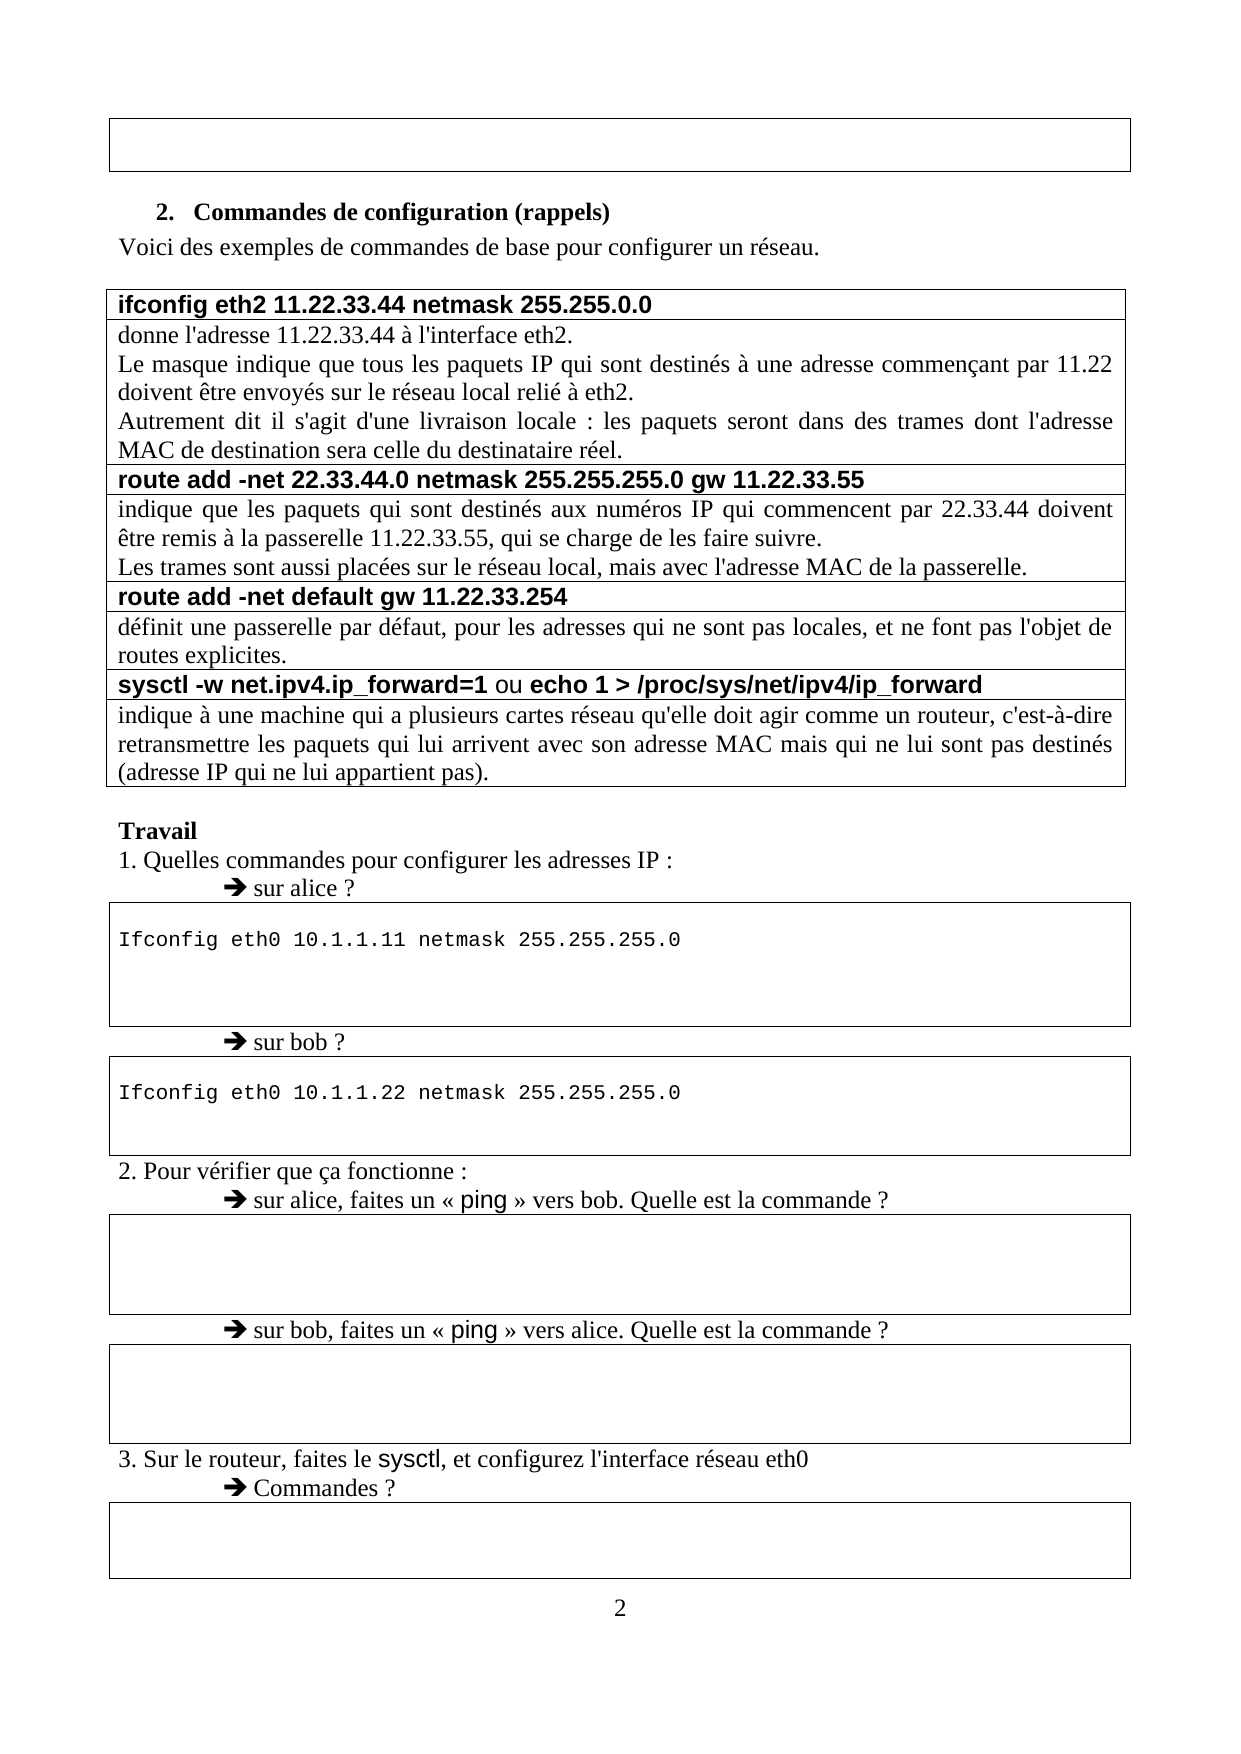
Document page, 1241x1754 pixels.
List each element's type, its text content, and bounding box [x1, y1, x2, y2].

subtitle Commandes de configuration (rappels) [156, 197, 1122, 225]
table_cell indique à une machine qui a plusieurs cartes réseau qu'elle doit agir comme un routeur, c'est-à-dire retransmettre les paquets qui lui arrivent avec son adresse MAC mais qui ne lui sont pas destinés (adresse IP qui ne lui appartient pas). [107, 700, 1125, 786]
text 2. Pour vérifier que ça fonctionne : [118, 1156, 1122, 1185]
text Travail [118, 816, 1122, 845]
table_cell définit une passerelle par défaut, pour les adresses qui ne sont pas locales, et ne font pas l'objet de routes explicites. [107, 612, 1125, 669]
text Ifconfig eth0 10.1.1.11 netmask 255.255.255.0 [118, 929, 1122, 953]
text  sur alice, faites un « ping » vers bob. Quelle est la commande ? [118, 1185, 1122, 1214]
table_cell indique que les paquets qui sont destinés aux numéros IP qui commencent par 22.33.44 doivent être remis à la passerelle 11.22.33.55, qui se charge de les faire suivre. Les trames sont aussi placées sur le réseau local, mais avec l'adresse MAC de la passerelle. [107, 495, 1125, 581]
text  Commandes ? [118, 1473, 1122, 1502]
text 3. Sur le routeur, faites le sysctl, et configurez l'interface réseau eth0 [118, 1444, 1122, 1473]
table_cell sysctl -w net.ipv4.ip_forward=1 ou echo 1 > /proc/sys/net/ipv4/ip_forward [107, 670, 1125, 699]
text Ifconfig eth0 10.1.1.22 netmask 255.255.255.0 [118, 1082, 1122, 1106]
text 1. Quelles commandes pour configurer les adresses IP : [118, 845, 1122, 873]
text  sur bob ? [118, 1027, 1122, 1056]
text Voici des exemples de commandes de base pour configurer un réseau. [118, 232, 1122, 260]
text  sur alice ? [118, 873, 1122, 902]
table_cell donne l'adresse 11.22.33.44 à l'interface eth2. Le masque indique que tous les paquets IP qui sont destinés à une adresse commençant par 11.22 doivent être envoyés sur le réseau local relié à eth2. Autrement dit il s'agit d'une livraison locale : les paquets seront dans des trames dont l'adresse MAC de destination sera celle du destinataire réel. [107, 320, 1125, 464]
table_header ifconfig eth2 11.22.33.44 netmask 255.255.0.0 [107, 290, 1125, 319]
table_cell route add -net 22.33.44.0 netmask 255.255.255.0 gw 11.22.33.55 [107, 465, 1125, 493]
text  sur bob, faites un « ping » vers alice. Quelle est la commande ? [118, 1315, 1122, 1344]
table_cell route add -net default gw 11.22.33.254 [107, 582, 1125, 611]
